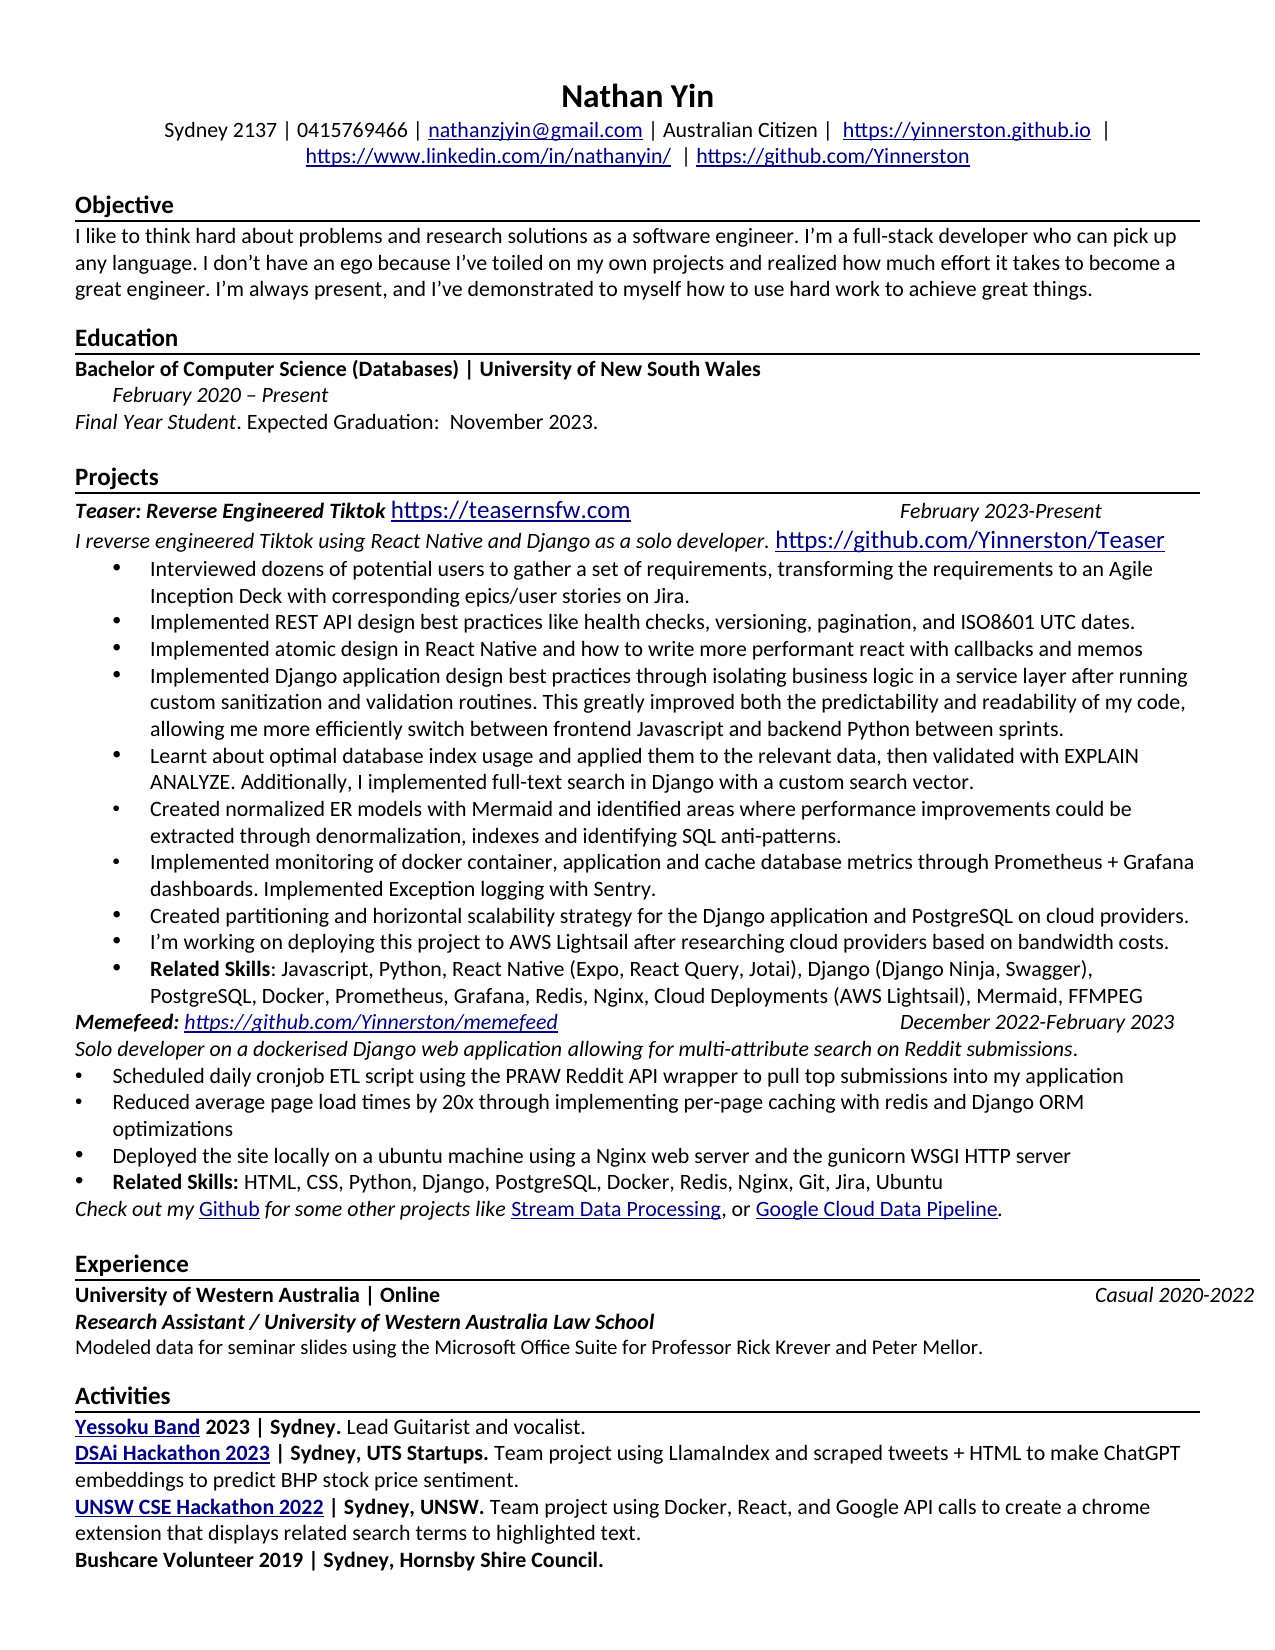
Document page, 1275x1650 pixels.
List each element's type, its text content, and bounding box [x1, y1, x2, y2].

text I reverse engineered Tiktok using React Native and Django as a solo developer. https://github.com/Yinnerston/Teaser [75, 525, 1200, 555]
list Implemented monitoring of docker container, application and cache database metrics through Prometheus + Grafana dashboards. Implemented Exception logging with Sentry. [112, 848, 1200, 902]
text Yessoku Band 2023 | Sydney. Lead Guitarist and vocalist. [75, 1413, 1200, 1439]
list Implemented atomic design in React Native and how to write more performant react with callbacks and memos [112, 635, 1200, 662]
list Created partitioning and horizontal scalability strategy for the Django application and PostgreSQL on cloud providers. [112, 902, 1200, 928]
text Objective [75, 189, 1200, 220]
list Implemented REST API design best practices like health checks, versioning, pagination, and ISO8601 UTC dates. [112, 608, 1200, 635]
text Nathan Yin [75, 75, 1200, 116]
list I’m working on deploying this project to AWS Lightsail after researching cloud providers based on bandwidth costs. [112, 928, 1200, 955]
list Learnt about optimal database index usage and applied them to the relevant data, then validated with EXPLAIN ANALYZE. Additionally, I implemented full-text search in Django with a custom search vector. [112, 742, 1200, 795]
list Created normalized ER models with Mermaid and identified areas where performance improvements could be extracted through denormalization, indexes and identifying SQL anti-patterns. [112, 795, 1200, 848]
text Education [75, 322, 1200, 353]
text Memefeed: https://github.com/Yinnerston/memefeed December 2022-February 2023 [75, 1008, 1200, 1035]
text Bushcare Volunteer 2019 | Sydney, Hornsby Shire Council. [75, 1546, 1200, 1573]
text Solo developer on a dockerised Django web application allowing for multi-attribute search on Reddit submissions. [75, 1035, 1200, 1062]
text Check out my Github for some other projects like Stream Data Processing, or Google Cloud Data Pipeline. [75, 1195, 1200, 1222]
text Research Assistant / University of Western Australia Law School [75, 1308, 1200, 1334]
list Implemented Django application design best practices through isolating business logic in a service layer after running custom sanitization and validation routines. This greatly improved both the predictability and readability of my code, allowing me more efficiently switch between frontend Javascript and backend Python between sprints. [112, 662, 1200, 742]
list Related Skills: Javascript, Python, React Native (Expo, React Query, Jotai), Django (Django Ninja, Swagger), PostgreSQL, Docker, Prometheus, Grafana, Redis, Nginx, Cloud Deployments (AWS Lightsail), Mermaid, FFMPEG [112, 955, 1200, 1008]
text Teaser: Reverse Engineered Tiktok https://teasernsfw.com February 2023-Present [75, 494, 1200, 525]
list Related Skills: HTML, CSS, Python, Django, PostgreSQL, Docker, Redis, Nginx, Git, Jira, Ubuntu [75, 1168, 1200, 1195]
list Reduced average page load times by 20x through implementing per-page caching with redis and Django ORM optimizations [75, 1088, 1200, 1142]
text Projects [75, 462, 1200, 492]
text University of Western Australia | Online Casual 2020-2022 [75, 1281, 1200, 1308]
list Scheduled daily cronjob ETL script using the PRAW Reddit API wrapper to pull top submissions into my application [75, 1062, 1200, 1088]
text Final Year Student. Expected Graduation: November 2023. [75, 408, 1200, 435]
text UNSW CSE Hackathon 2022 | Sydney, UNSW. Team project using Docker, React, and Google API calls to create a chrome extension that displays related search terms to highlighted text. [75, 1493, 1200, 1546]
list Interviewed dozens of potential users to gather a set of requirements, transforming the requirements to an Agile Inception Deck with corresponding epics/user stories on Jira. [112, 555, 1200, 608]
text Modeled data for seminar slides using the Microsoft Office Suite for Professor Rick Krever and Peter Mellor. [75, 1334, 1200, 1360]
text DSAi Hackathon 2023 | Sydney, UTS Startups. Team project using LlamaIndex and scraped tweets + HTML to make ChatGPT embeddings to predict BHP stock price sentiment. [75, 1439, 1200, 1493]
text Activities [75, 1380, 1200, 1411]
text Experience [75, 1248, 1200, 1279]
list Deployed the site locally on a ubuntu machine using a Nginx web server and the gunicorn WSGI HTTP server [75, 1142, 1200, 1168]
text Bachelor of Computer Science (Databases) | University of New South Wales February 2020 – Present [75, 355, 1200, 408]
text I like to think hard about problems and research solutions as a software engineer. I’m a full-stack developer who can pick up any language. I don’t have an ego because I’ve toiled on my own projects and realized how much effort it takes to become a great engineer. I’m always present, and I’ve demonstrated to myself how to use hard work to achieve great things. [75, 222, 1200, 302]
text Sydney 2137 | 0415769466 | nathanzjyin@gmail.com | Australian Citizen | https://yinnerston.github.io | https://www.linkedin.com/in/nathanyin/ | https://github.com/Yinnerston [75, 116, 1200, 169]
